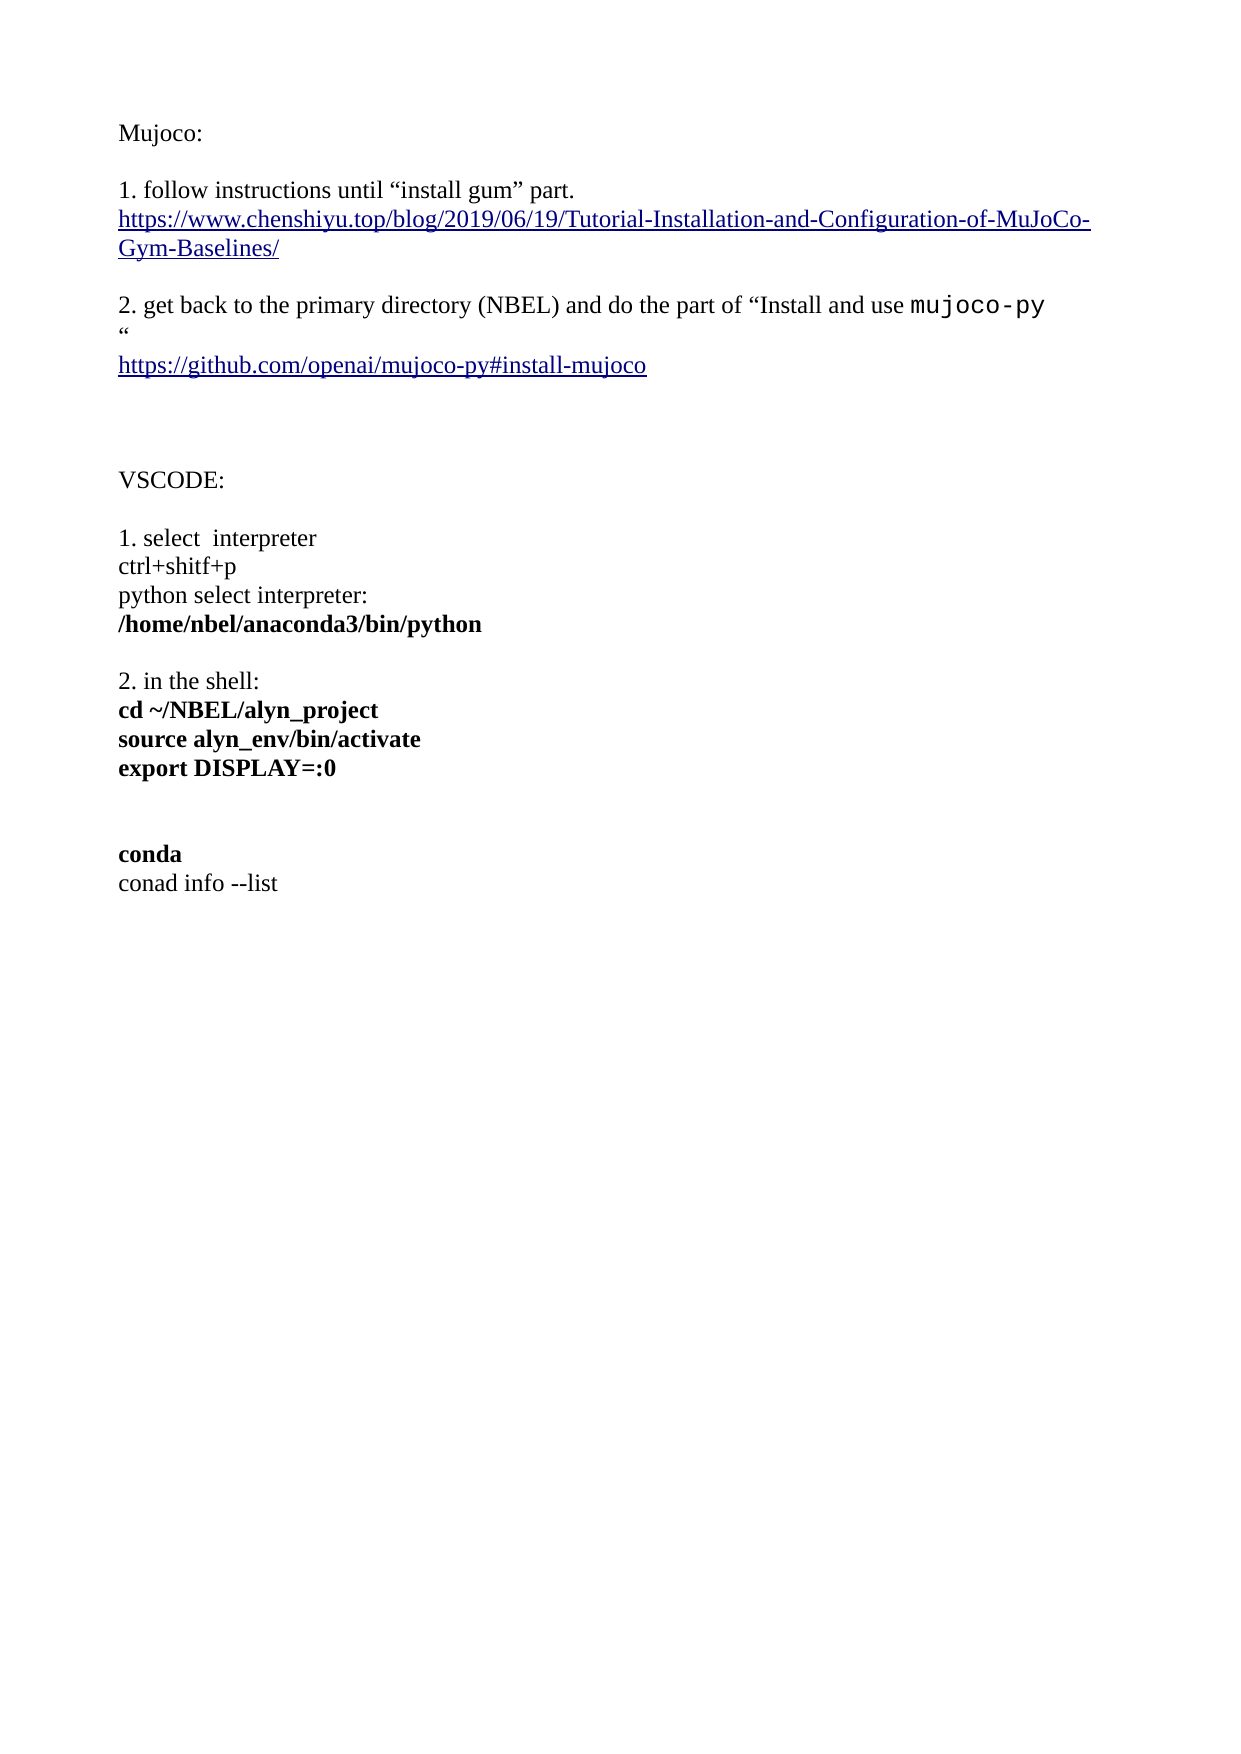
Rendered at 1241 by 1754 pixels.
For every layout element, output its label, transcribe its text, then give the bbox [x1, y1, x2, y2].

text 2. in the shell: [118, 666, 1122, 695]
text source alyn_env/bin/activate [118, 724, 1122, 753]
text 2. get back to the primary directory (NBEL) and do the part of “Install and use mujoco-py [118, 291, 1122, 321]
text Mujoco: [118, 118, 1122, 147]
text https://www.chenshiyu.top/blog/2019/06/19/Tutorial-Installation-and-Configuration-of-MuJoCo-Gym-Baselines/ [118, 204, 1122, 262]
text 1. select interpreter [118, 523, 1122, 551]
text “ [118, 321, 1122, 350]
text VSCODE: [118, 465, 1122, 494]
text conad info --list [118, 868, 1122, 896]
text /home/nbel/anaconda3/bin/python [118, 609, 1122, 638]
text python select interpreter: [118, 580, 1122, 609]
text 1. follow instructions until “install gum” part. [118, 176, 1122, 204]
text https://github.com/openai/mujoco-py#install-mujoco [118, 350, 1122, 379]
text conda [118, 839, 1122, 868]
text ctrl+shitf+p [118, 551, 1122, 580]
text export DISPLAY=:0 [118, 753, 1122, 781]
text cd ~/NBEL/alyn_project [118, 695, 1122, 724]
